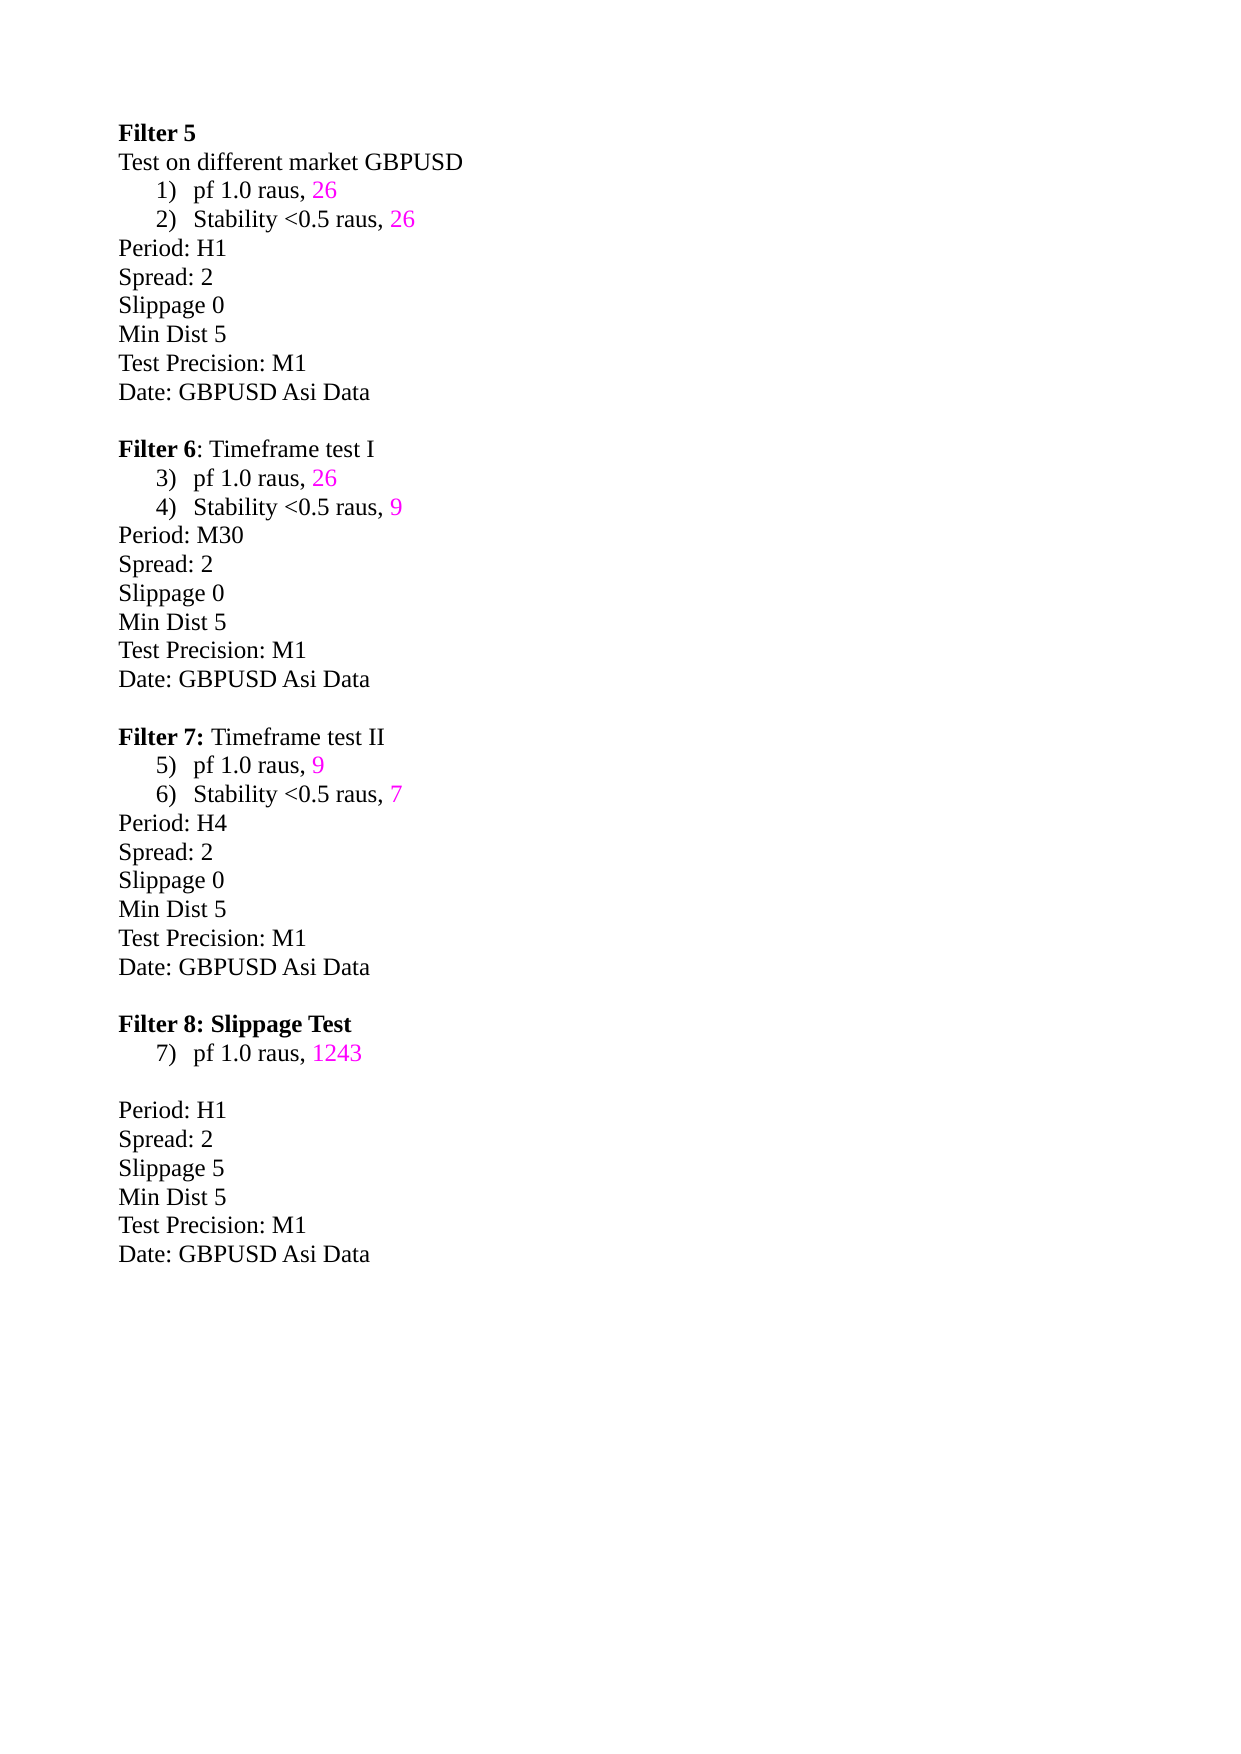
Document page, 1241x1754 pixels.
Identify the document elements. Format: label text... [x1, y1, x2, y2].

text Min Dist 5 [118, 607, 1122, 636]
list Stability <0.5 raus, 26 [156, 204, 1122, 233]
text Filter 5 [118, 118, 1122, 147]
text Date: GBPUSD Asi Data [118, 1239, 1122, 1268]
text Spread: 2 [118, 262, 1122, 291]
text Date: GBPUSD Asi Data [118, 664, 1122, 693]
text Spread: 2 [118, 1124, 1122, 1153]
text Min Dist 5 [118, 319, 1122, 348]
text Period: H1 [118, 1096, 1122, 1124]
list pf 1.0 raus, 9 [156, 751, 1122, 779]
text Test Precision: M1 [118, 1211, 1122, 1239]
list pf 1.0 raus, 26 [156, 176, 1122, 204]
text Min Dist 5 [118, 894, 1122, 923]
list pf 1.0 raus, 26 [156, 463, 1122, 492]
text Date: GBPUSD Asi Data [118, 952, 1122, 981]
text Spread: 2 [118, 549, 1122, 578]
text Period: M30 [118, 521, 1122, 549]
text Test on different market GBPUSD [118, 147, 1122, 176]
text Spread: 2 [118, 837, 1122, 866]
text Slippage 0 [118, 866, 1122, 894]
text Slippage 0 [118, 291, 1122, 319]
text Test Precision: M1 [118, 923, 1122, 952]
text Date: GBPUSD Asi Data [118, 377, 1122, 406]
text Test Precision: M1 [118, 636, 1122, 664]
text Filter 6: Timeframe test I [118, 434, 1122, 463]
text Test Precision: M1 [118, 348, 1122, 377]
list Stability <0.5 raus, 7 [156, 779, 1122, 808]
text Slippage 0 [118, 578, 1122, 607]
text Min Dist 5 [118, 1182, 1122, 1211]
text Filter 8: Slippage Test [118, 1009, 1122, 1038]
list Stability <0.5 raus, 9 [156, 492, 1122, 521]
text Filter 7: Timeframe test II [118, 722, 1122, 751]
text Slippage 5 [118, 1153, 1122, 1182]
text Period: H1 [118, 233, 1122, 262]
text Period: H4 [118, 808, 1122, 837]
list pf 1.0 raus, 1243 [156, 1038, 1122, 1067]
